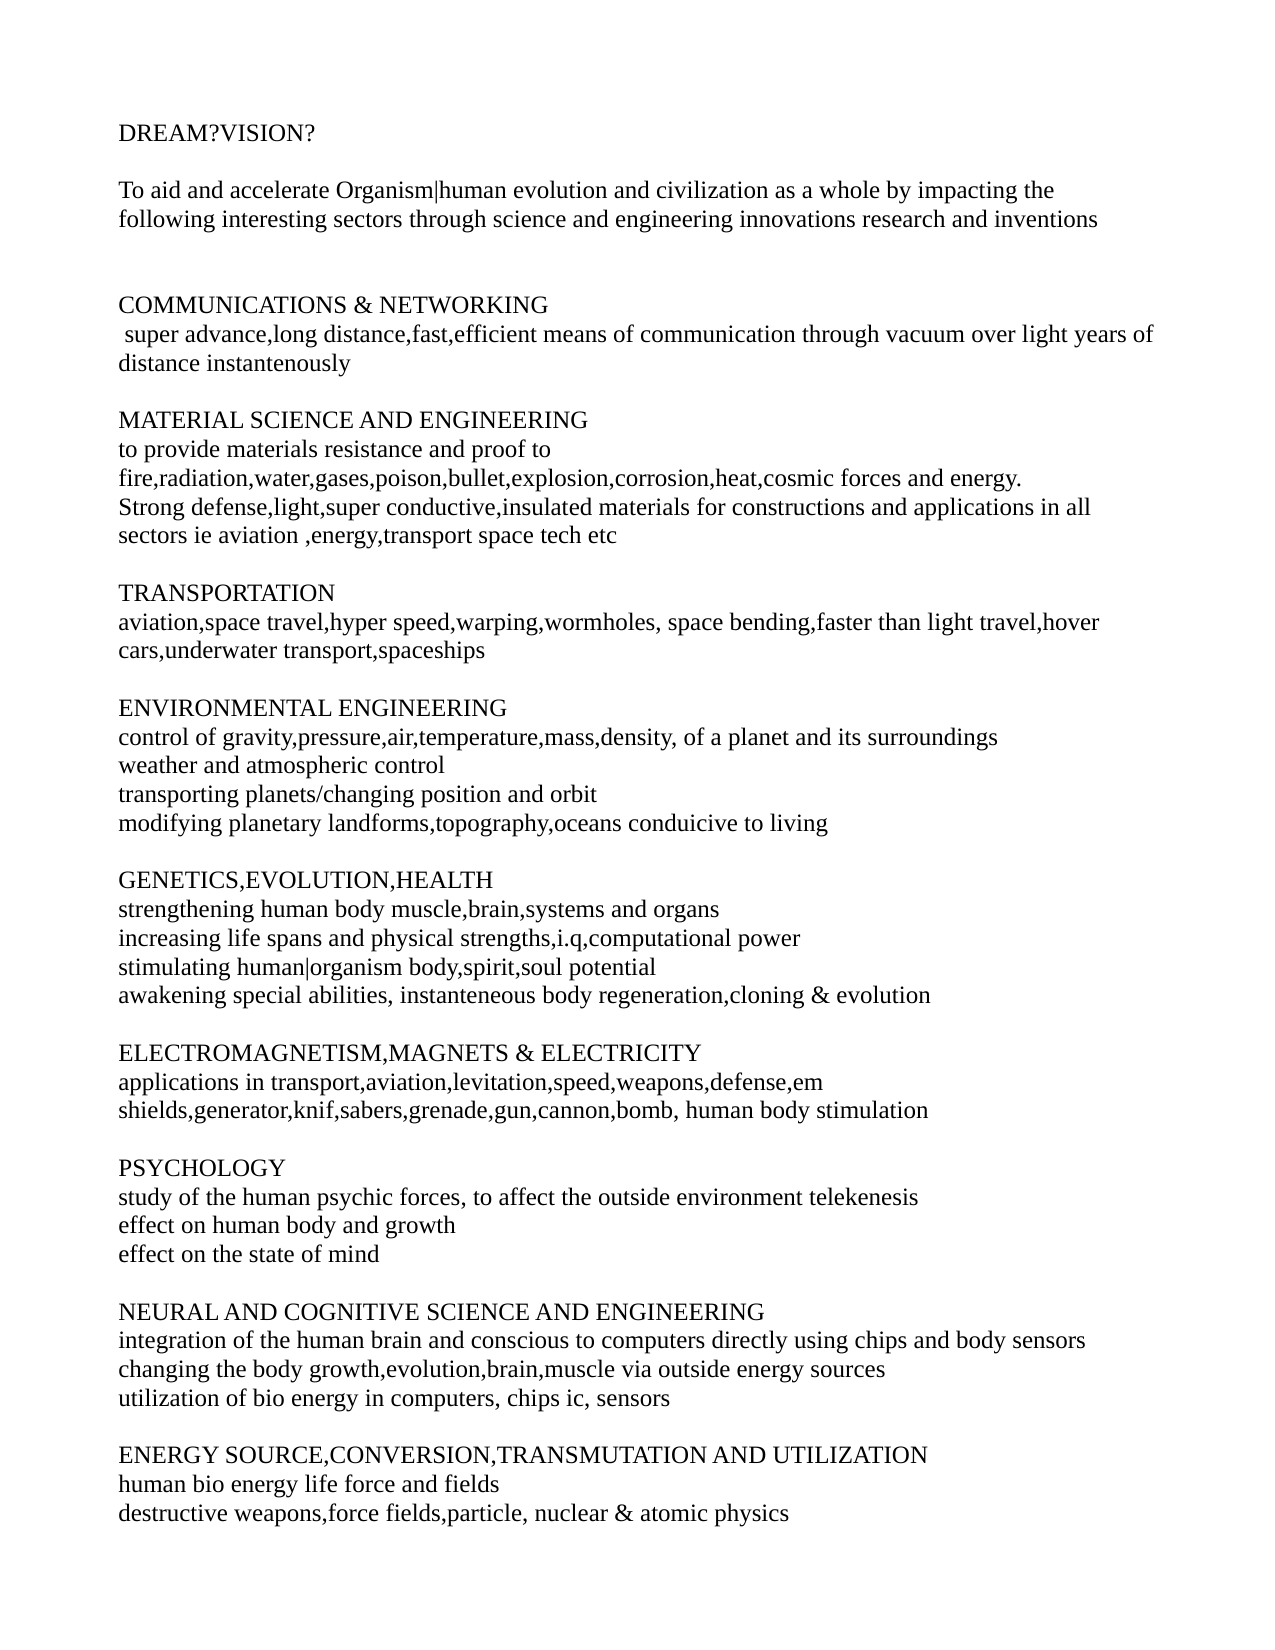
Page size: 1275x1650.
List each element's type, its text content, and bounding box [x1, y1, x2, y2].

text utilization of bio energy in computers, chips ic, sensors [118, 1383, 1157, 1412]
text weather and atmospheric control [118, 751, 1157, 779]
text aviation,space travel,hyper speed,warping,wormholes, space bending,faster than light travel,hover cars,underwater transport,spaceships [118, 607, 1157, 664]
text ENVIRONMENTAL ENGINEERING [118, 693, 1157, 722]
text COMMUNICATIONS & NETWORKING [118, 291, 1157, 319]
text modifying planetary landforms,topography,oceans conduicive to living [118, 808, 1157, 837]
text ENERGY SOURCE,CONVERSION,TRANSMUTATION AND UTILIZATION [118, 1441, 1157, 1469]
text PSYCHOLOGY [118, 1153, 1157, 1182]
text study of the human psychic forces, to affect the outside environment telekenesis [118, 1182, 1157, 1211]
text to provide materials resistance and proof to fire,radiation,water,gases,poison,bullet,explosion,corrosion,heat,cosmic forces and energy. [118, 434, 1157, 492]
text changing the body growth,evolution,brain,muscle via outside energy sources [118, 1354, 1157, 1383]
text transporting planets/changing position and orbit [118, 779, 1157, 808]
text effect on human body and growth [118, 1211, 1157, 1239]
text TRANSPORTATION [118, 578, 1157, 607]
text awakening special abilities, instanteneous body regeneration,cloning & evolution [118, 981, 1157, 1009]
text DREAM?VISION? [118, 118, 1157, 147]
text ELECTROMAGNETISM,MAGNETS & ELECTRICITY [118, 1038, 1157, 1067]
text human bio energy life force and fields [118, 1469, 1157, 1498]
text Strong defense,light,super conductive,insulated materials for constructions and applications in all sectors ie aviation ,energy,transport space tech etc [118, 492, 1157, 549]
text To aid and accelerate Organism|human evolution and civilization as a whole by impacting the following interesting sectors through science and engineering innovations research and inventions [118, 176, 1157, 233]
text strengthening human body muscle,brain,systems and organs [118, 894, 1157, 923]
text stimulating human|organism body,spirit,soul potential [118, 952, 1157, 981]
text MATERIAL SCIENCE AND ENGINEERING [118, 406, 1157, 434]
text integration of the human brain and conscious to computers directly using chips and body sensors [118, 1326, 1157, 1354]
text super advance,long distance,fast,efficient means of communication through vacuum over light years of distance instantenously [118, 319, 1157, 377]
text effect on the state of mind [118, 1239, 1157, 1268]
text applications in transport,aviation,levitation,speed,weapons,defense,em shields,generator,knif,sabers,grenade,gun,cannon,bomb, human body stimulation [118, 1067, 1157, 1124]
text destructive weapons,force fields,particle, nuclear & atomic physics [118, 1498, 1157, 1527]
text GENETICS,EVOLUTION,HEALTH [118, 866, 1157, 894]
text control of gravity,pressure,air,temperature,mass,density, of a planet and its surroundings [118, 722, 1157, 751]
text increasing life spans and physical strengths,i.q,computational power [118, 923, 1157, 952]
text NEURAL AND COGNITIVE SCIENCE AND ENGINEERING [118, 1297, 1157, 1326]
